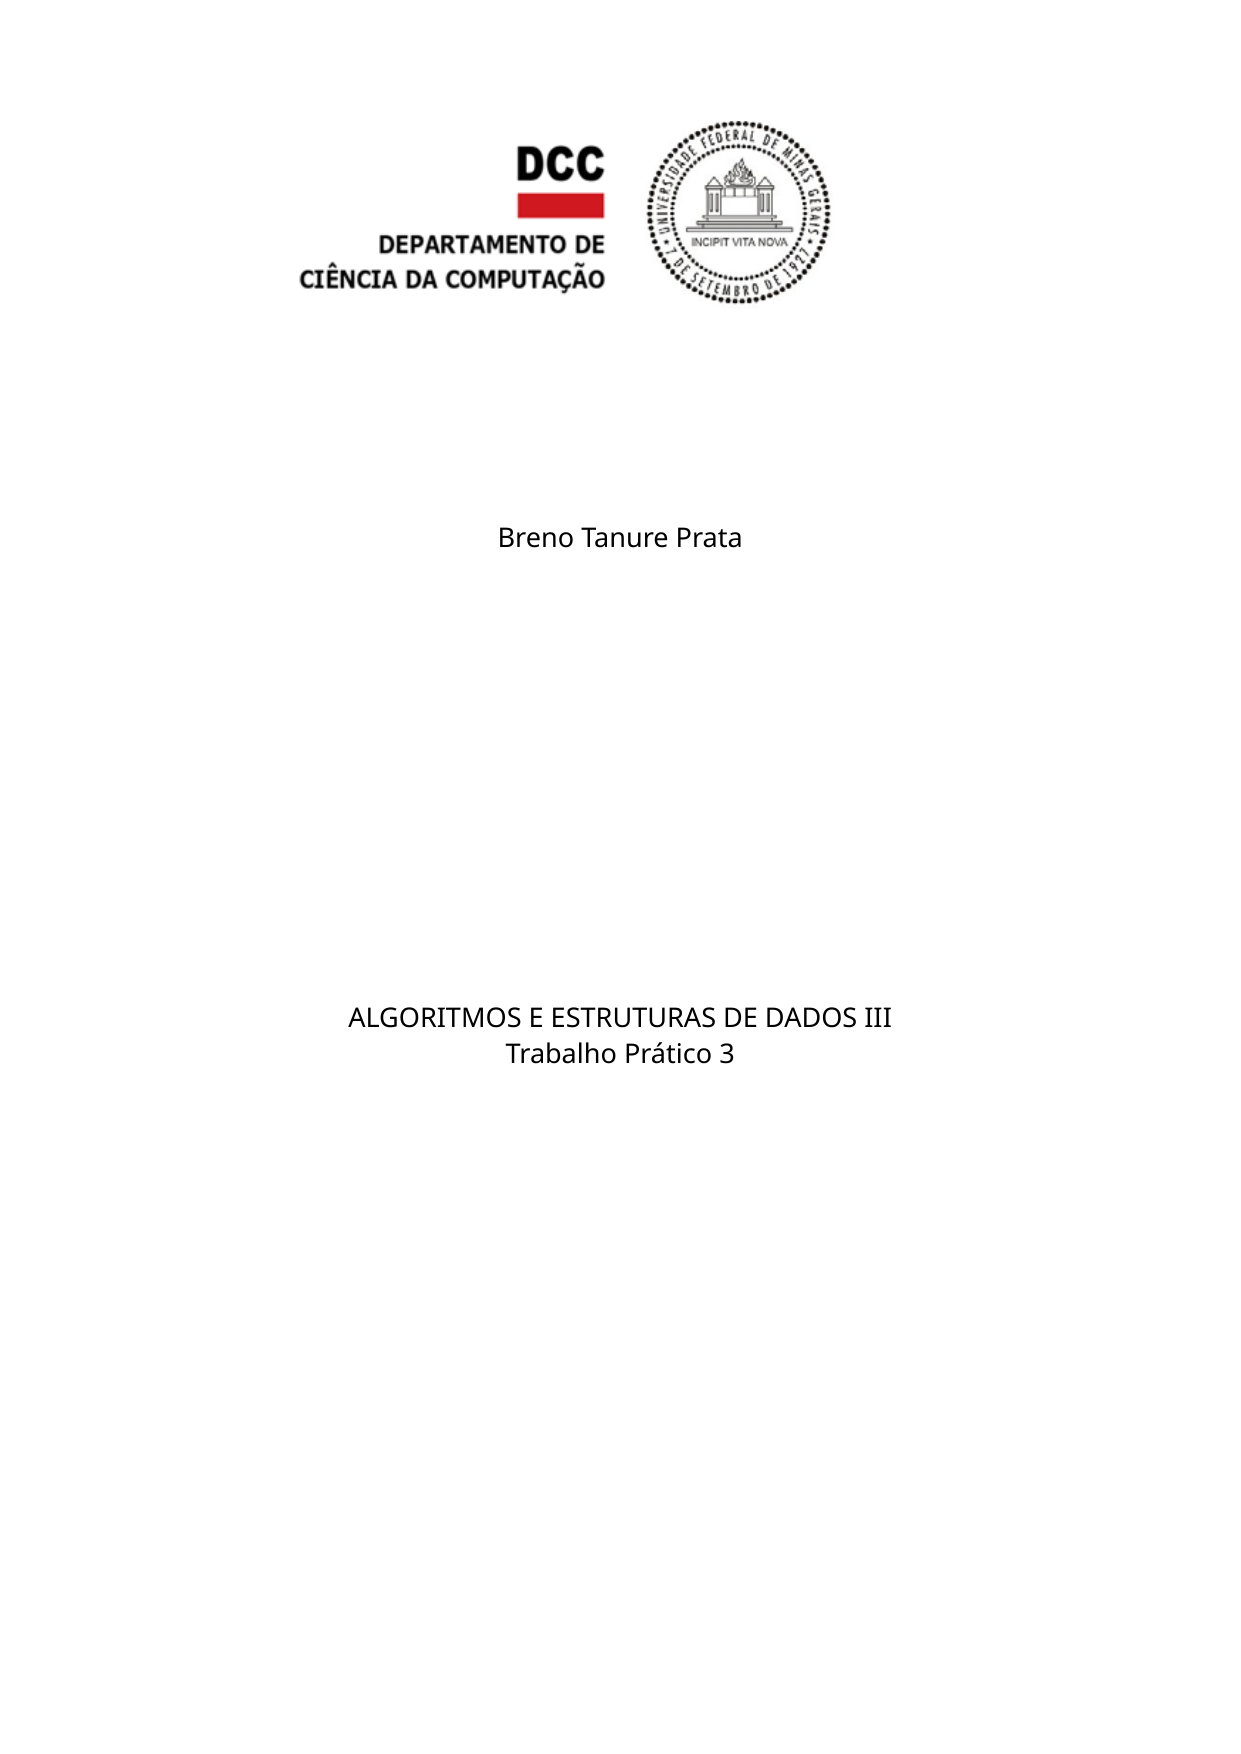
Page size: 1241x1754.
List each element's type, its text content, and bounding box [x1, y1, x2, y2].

text Breno Tanure Prata [118, 519, 1122, 556]
text Trabalho Prático 3 [118, 1035, 1122, 1072]
picture [291, 135, 611, 305]
picture [645, 121, 834, 309]
text ALGORITMOS E ESTRUTURAS DE DADOS III [118, 998, 1122, 1035]
